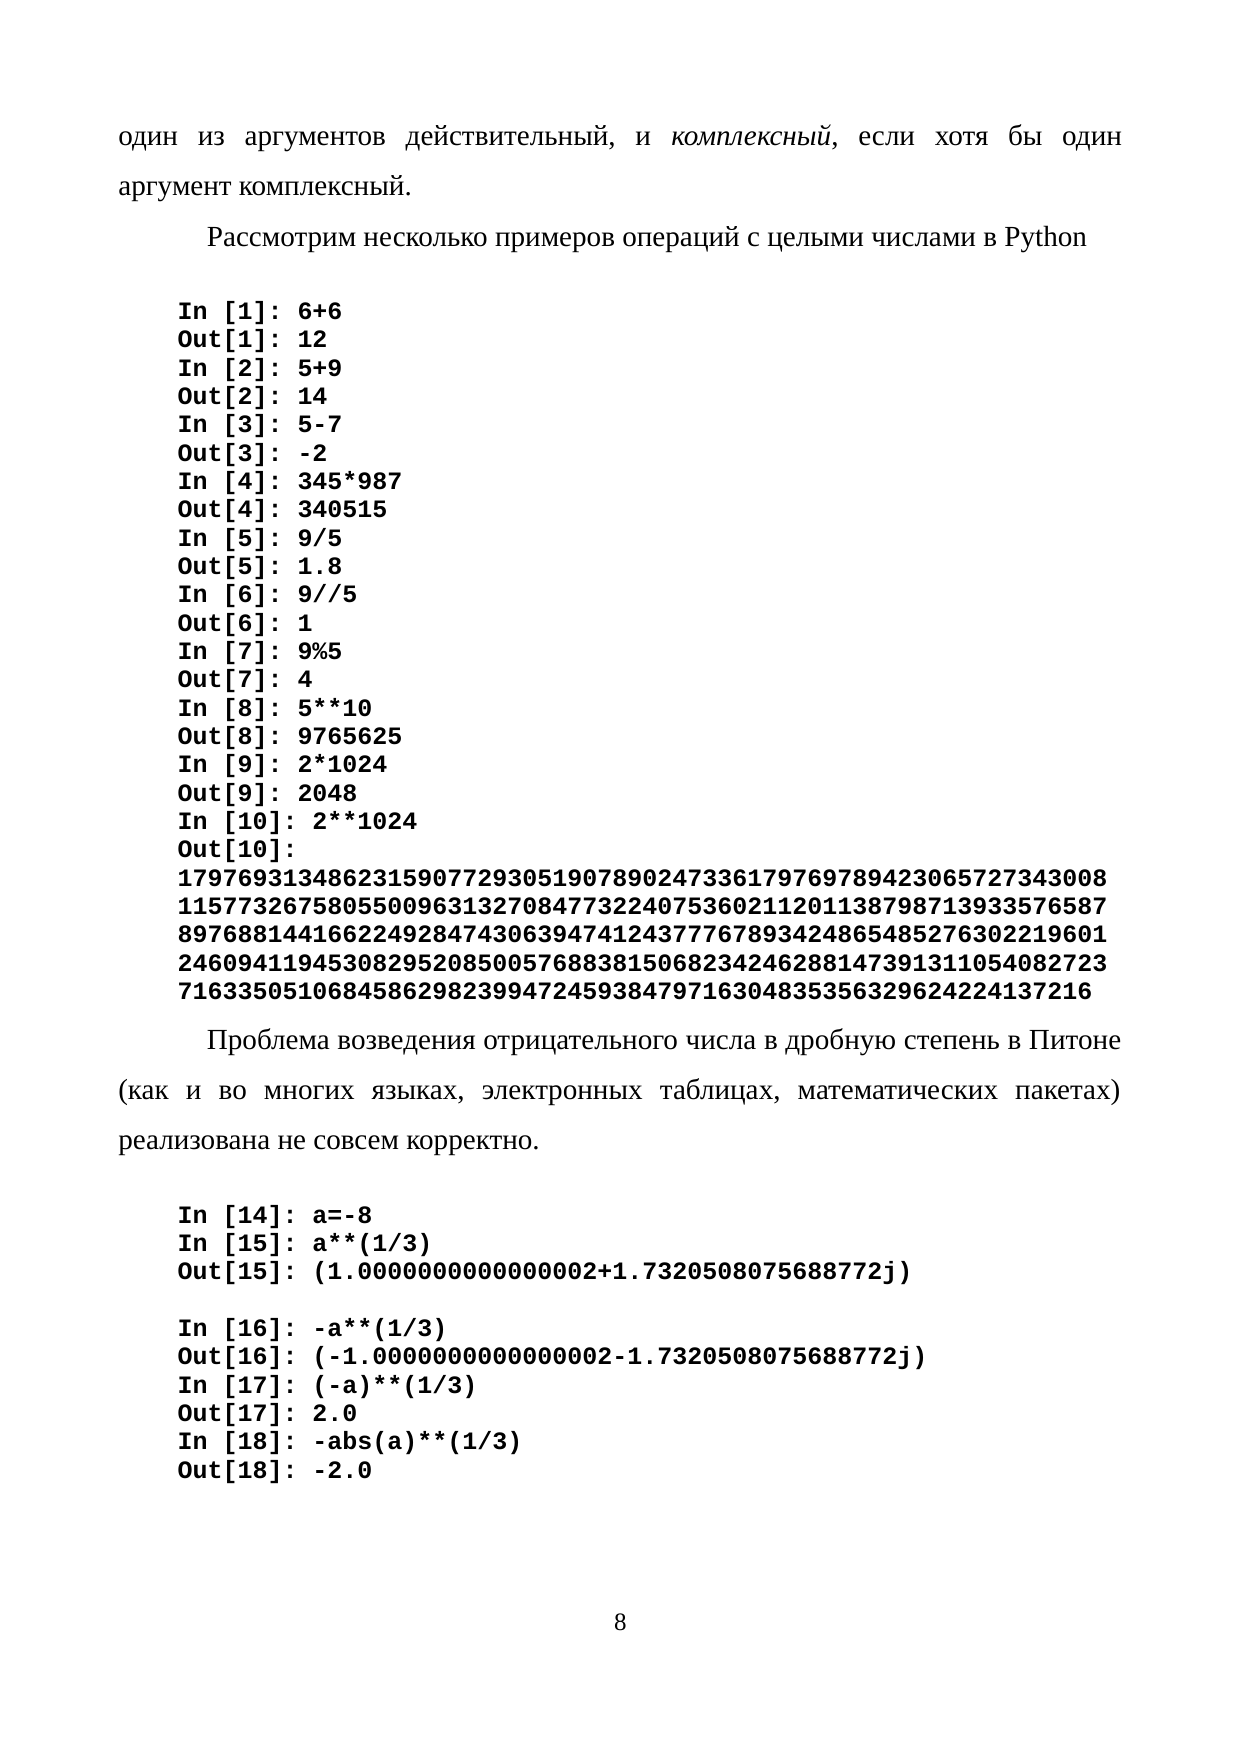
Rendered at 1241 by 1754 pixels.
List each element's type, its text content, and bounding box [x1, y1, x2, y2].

text Out[18]: -2.0 [177, 1457, 1122, 1486]
text Out[4]: 340515 [177, 497, 1122, 525]
text In [16]: -a**(1/3) [177, 1316, 1122, 1344]
text Out[7]: 4 [177, 667, 1122, 695]
text Out[5]: 1.8 [177, 554, 1122, 582]
text In [2]: 5+9 [177, 355, 1122, 384]
text один из аргументов действительный, и комплексный, если хотя бы один аргумент комплексный. [118, 118, 1122, 202]
text Out[3]: -2 [177, 440, 1122, 469]
text In [7]: 9%5 [177, 639, 1122, 667]
text In [9]: 2*1024 [177, 752, 1122, 780]
text Out[1]: 12 [177, 327, 1122, 355]
text In [1]: 6+6 [177, 299, 1122, 327]
text In [4]: 345*987 [177, 469, 1122, 497]
text Рассмотрим несколько примеров операций с целыми числами в Python [118, 219, 1122, 252]
text Out[15]: (1.0000000000000002+1.7320508075688772j) [177, 1259, 1122, 1287]
text In [17]: (-a)**(1/3) [177, 1372, 1122, 1401]
text Out[8]: 9765625 [177, 724, 1122, 752]
text Out[10]: 179769313486231590772930519078902473361797697894230657273430081157732675805500963132708477322407536021120113879871393357658789768814416622492847430639474124377767893424865485276302219601246094119453082952085005768838150682342462881473913110540827237163350510684586298239947245938479716304835356329624224137216 [177, 837, 1122, 1007]
text Out[16]: (-1.0000000000000002-1.7320508075688772j) [177, 1344, 1122, 1372]
text In [5]: 9/5 [177, 525, 1122, 554]
text In [3]: 5-7 [177, 412, 1122, 440]
text In [14]: a=-8 [177, 1202, 1122, 1231]
text Out[2]: 14 [177, 384, 1122, 412]
text In [10]: 2**1024 [177, 809, 1122, 837]
text In [6]: 9//5 [177, 582, 1122, 610]
text In [8]: 5**10 [177, 695, 1122, 724]
text Out[6]: 1 [177, 610, 1122, 639]
text In [18]: -abs(a)**(1/3) [177, 1429, 1122, 1457]
text Out[17]: 2.0 [177, 1401, 1122, 1429]
text Проблема возведения отрицательного числа в дробную степень в Питоне (как и во многих языках, электронных таблицах, математических пакетах) реализована не совсем корректно. [118, 1022, 1122, 1156]
text Out[9]: 2048 [177, 780, 1122, 809]
text In [15]: a**(1/3) [177, 1231, 1122, 1259]
